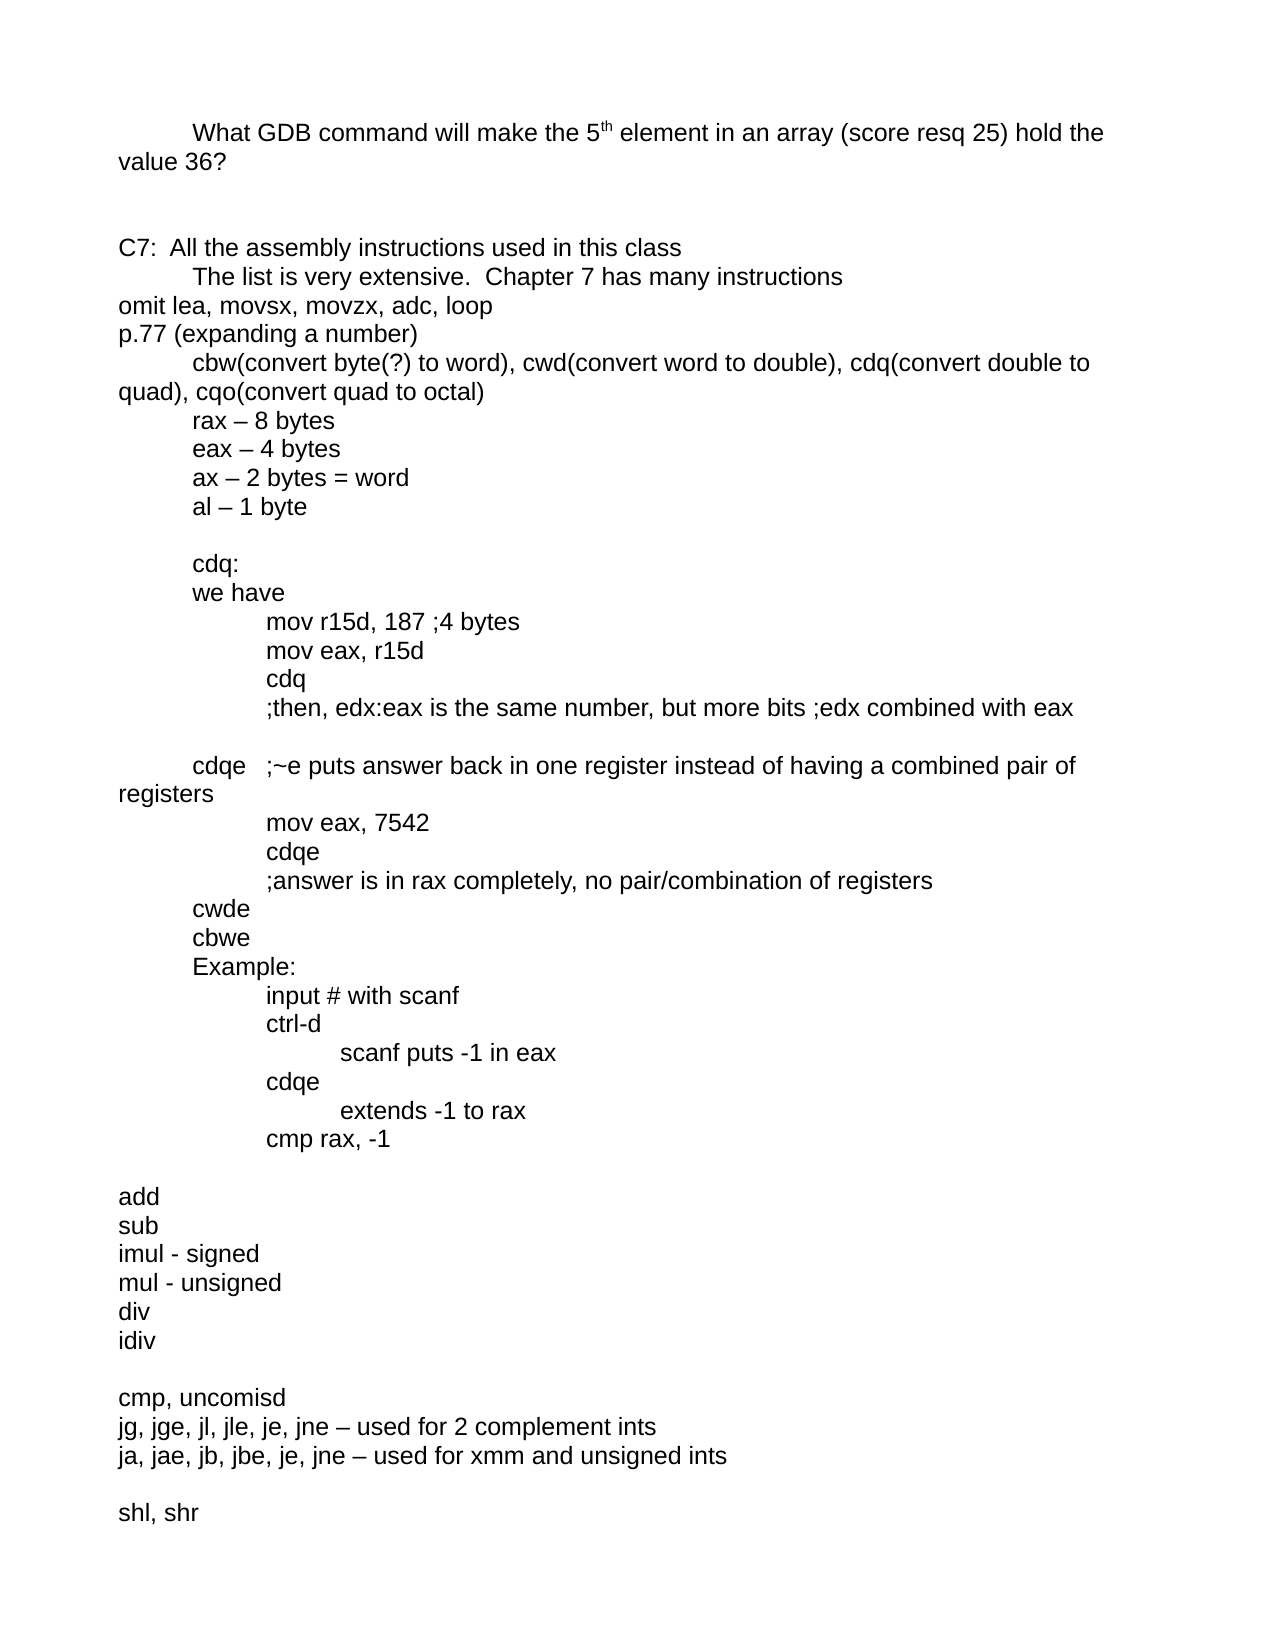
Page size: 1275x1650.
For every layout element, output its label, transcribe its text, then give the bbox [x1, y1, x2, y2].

text cbwe [118, 923, 1157, 952]
text cdqe ;~e puts answer back in one register instead of having a combined pair of registers [118, 751, 1157, 808]
text The list is very extensive. Chapter 7 has many instructions [118, 262, 1157, 291]
text shl, shr [118, 1498, 1157, 1527]
text ax – 2 bytes = word [118, 463, 1157, 492]
text cdqe [118, 1067, 1157, 1096]
text extends -1 to rax [118, 1096, 1157, 1124]
text C7: All the assembly instructions used in this class [118, 233, 1157, 262]
text mov eax, 7542 [118, 808, 1157, 837]
text idiv [118, 1326, 1157, 1354]
text mul - unsigned [118, 1268, 1157, 1297]
text ja, jae, jb, jbe, je, jne – used for xmm and unsigned ints [118, 1441, 1157, 1469]
text p.77 (expanding a number) [118, 319, 1157, 348]
text omit lea, movsx, movzx, adc, loop [118, 291, 1157, 319]
text imul - signed [118, 1239, 1157, 1268]
text eax – 4 bytes [118, 434, 1157, 463]
text cmp rax, -1 [118, 1124, 1157, 1153]
text cmp, uncomisd [118, 1383, 1157, 1412]
text div [118, 1297, 1157, 1326]
text ;answer is in rax completely, no pair/combination of registers [118, 866, 1157, 894]
text jg, jge, jl, jle, je, jne – used for 2 complement ints [118, 1412, 1157, 1441]
text cdq [118, 664, 1157, 693]
text cbw(convert byte(?) to word), cwd(convert word to double), cdq(convert double to quad), cqo(convert quad to octal) [118, 348, 1157, 406]
text What GDB command will make the 5th element in an array (score resq 25) hold the value 36? [118, 118, 1157, 176]
text input # with scanf [118, 981, 1157, 1009]
text scanf puts -1 in eax [118, 1038, 1157, 1067]
text ctrl-d [118, 1009, 1157, 1038]
text cdq: [118, 549, 1157, 578]
text mov eax, r15d [118, 636, 1157, 664]
text we have [118, 578, 1157, 607]
text ;then, edx:eax is the same number, but more bits ;edx combined with eax [118, 693, 1157, 722]
text cdqe [118, 837, 1157, 866]
text rax – 8 bytes [118, 406, 1157, 434]
text mov r15d, 187 ;4 bytes [118, 607, 1157, 636]
text sub [118, 1211, 1157, 1239]
text add [118, 1182, 1157, 1211]
text cwde [118, 894, 1157, 923]
text Example: [118, 952, 1157, 981]
text al – 1 byte [118, 492, 1157, 521]
